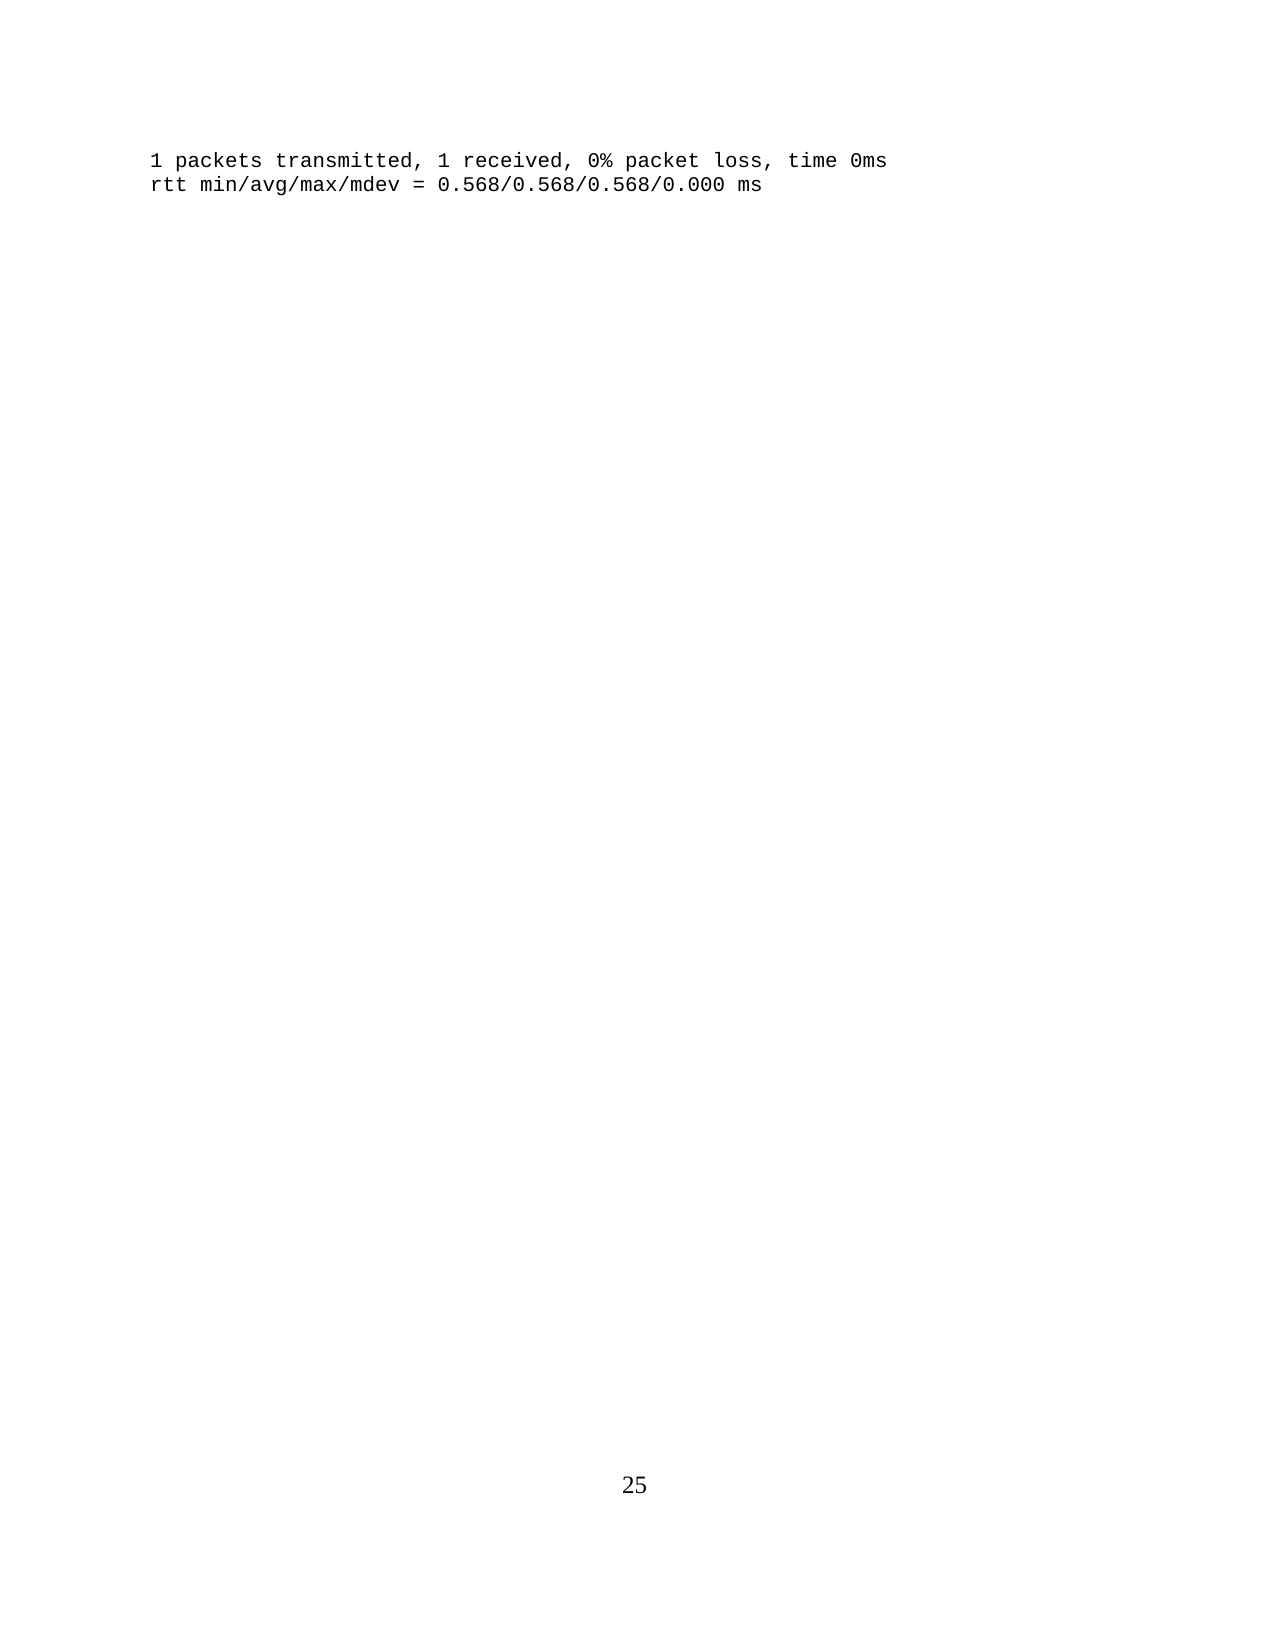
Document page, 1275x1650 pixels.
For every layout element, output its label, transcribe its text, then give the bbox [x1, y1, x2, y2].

text 1 packets transmitted, 1 received, 0% packet loss, time 0ms [150, 150, 1125, 174]
text rtt min/avg/max/mdev = 0.568/0.568/0.568/0.000 ms [150, 174, 1125, 197]
